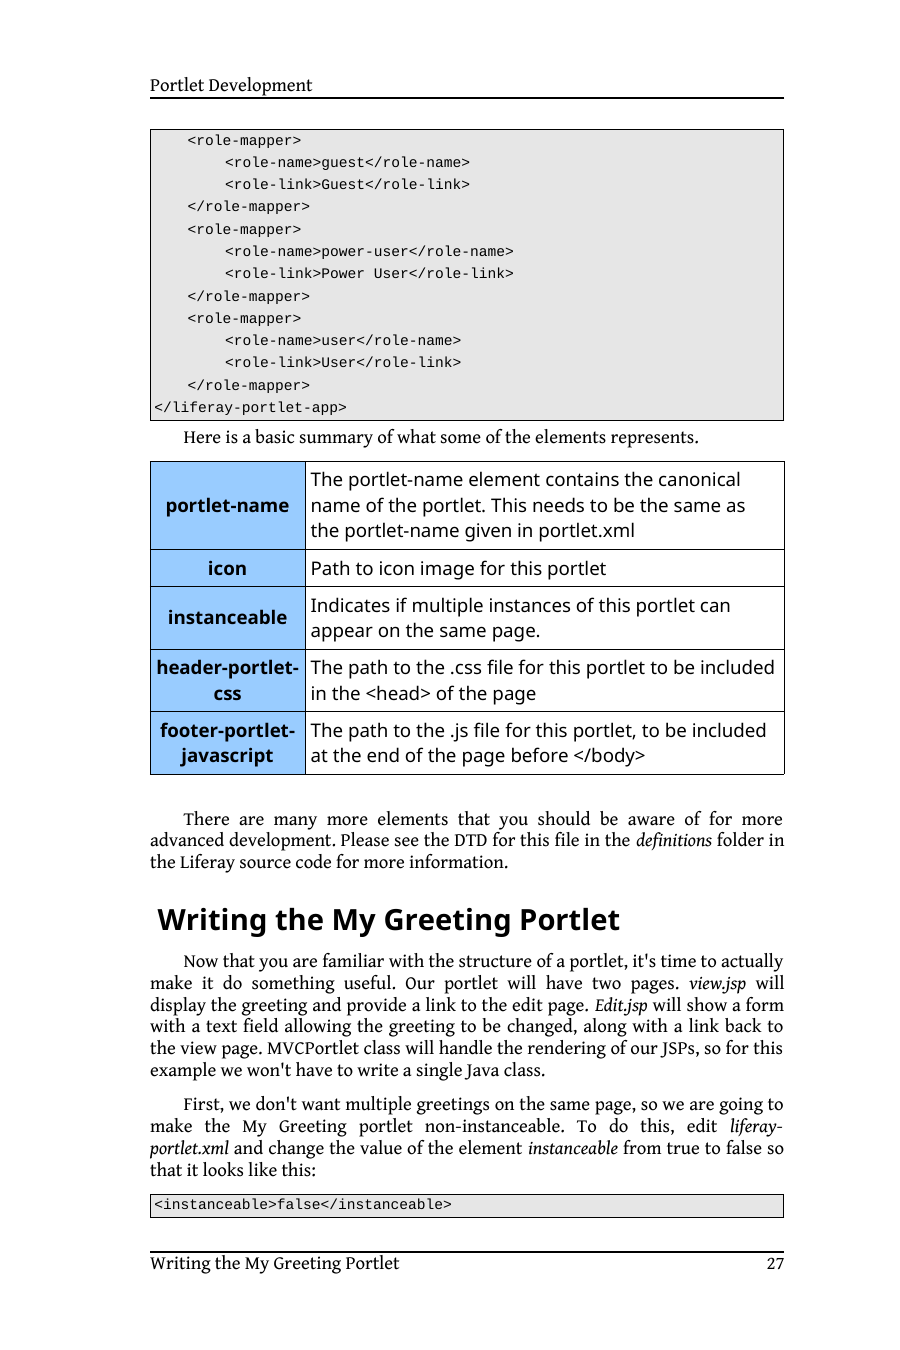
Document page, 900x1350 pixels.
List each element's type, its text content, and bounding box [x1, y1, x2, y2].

text Here is a basic summary of what some of the elements represents. [150, 427, 784, 448]
text First, we don't want multiple greetings on the same page, so we are going to make the My Greeting portlet non-instanceable. To do this, edit liferay-portlet.xml and change the value of the element instanceable from true to false so that it looks like this: [150, 1094, 784, 1181]
text </role-mapper> [151, 374, 783, 394]
text <role-link>User</role-link> [151, 352, 783, 372]
text <role-name>guest</role-name> [151, 151, 783, 171]
table_cell instanceable [151, 587, 305, 649]
subtitle Writing the My Greeting Portlet [150, 899, 784, 939]
text <instanceable>false</instanceable> [151, 1195, 783, 1217]
text </liferay-portlet-app> [151, 396, 783, 420]
table_cell Indicates if multiple instances of this portlet can appear on the same page. [306, 587, 784, 649]
text </role-mapper> [151, 196, 783, 216]
text <role-mapper> [151, 307, 783, 327]
text <role-name>user</role-name> [151, 329, 783, 350]
table_cell footer-portlet-javascript [151, 712, 305, 774]
table_cell icon [151, 550, 305, 586]
text <role-link>Power User</role-link> [151, 263, 783, 283]
text <role-mapper> [151, 218, 783, 238]
table_header portlet-name [151, 462, 305, 549]
table_cell header-portlet-css [151, 650, 305, 711]
text <role-link>Guest</role-link> [151, 173, 783, 194]
text Now that you are familiar with the structure of a portlet, it's time to actually make it do something useful. Our portlet will have two pages. view.jsp will display the greeting and provide a link to the edit page. Edit.jsp will show a form with a text field allowing the greeting to be changed, along with a link back to the view page. MVCPortlet class will handle the rendering of our JSPs, so for this example we won't have to write a single Java class. [150, 951, 784, 1082]
table_cell The path to the .css file for this portlet to be included in the <head> of the page [306, 650, 784, 711]
text There are many more elements that you should be aware of for more advanced development. Please see the DTD for this file in the definitions folder in the Liferay source code for more information. [150, 808, 784, 874]
table_header The portlet-name element contains the canonical name of the portlet. This needs to be the same as the portlet-name given in portlet.xml [306, 462, 784, 549]
text </role-mapper> [151, 285, 783, 305]
table_cell Path to icon image for this portlet [306, 550, 784, 586]
text <role-name>power-user</role-name> [151, 240, 783, 261]
text <role-mapper> [151, 130, 783, 149]
table_cell The path to the .js file for this portlet, to be included at the end of the page before </body> [306, 712, 784, 774]
